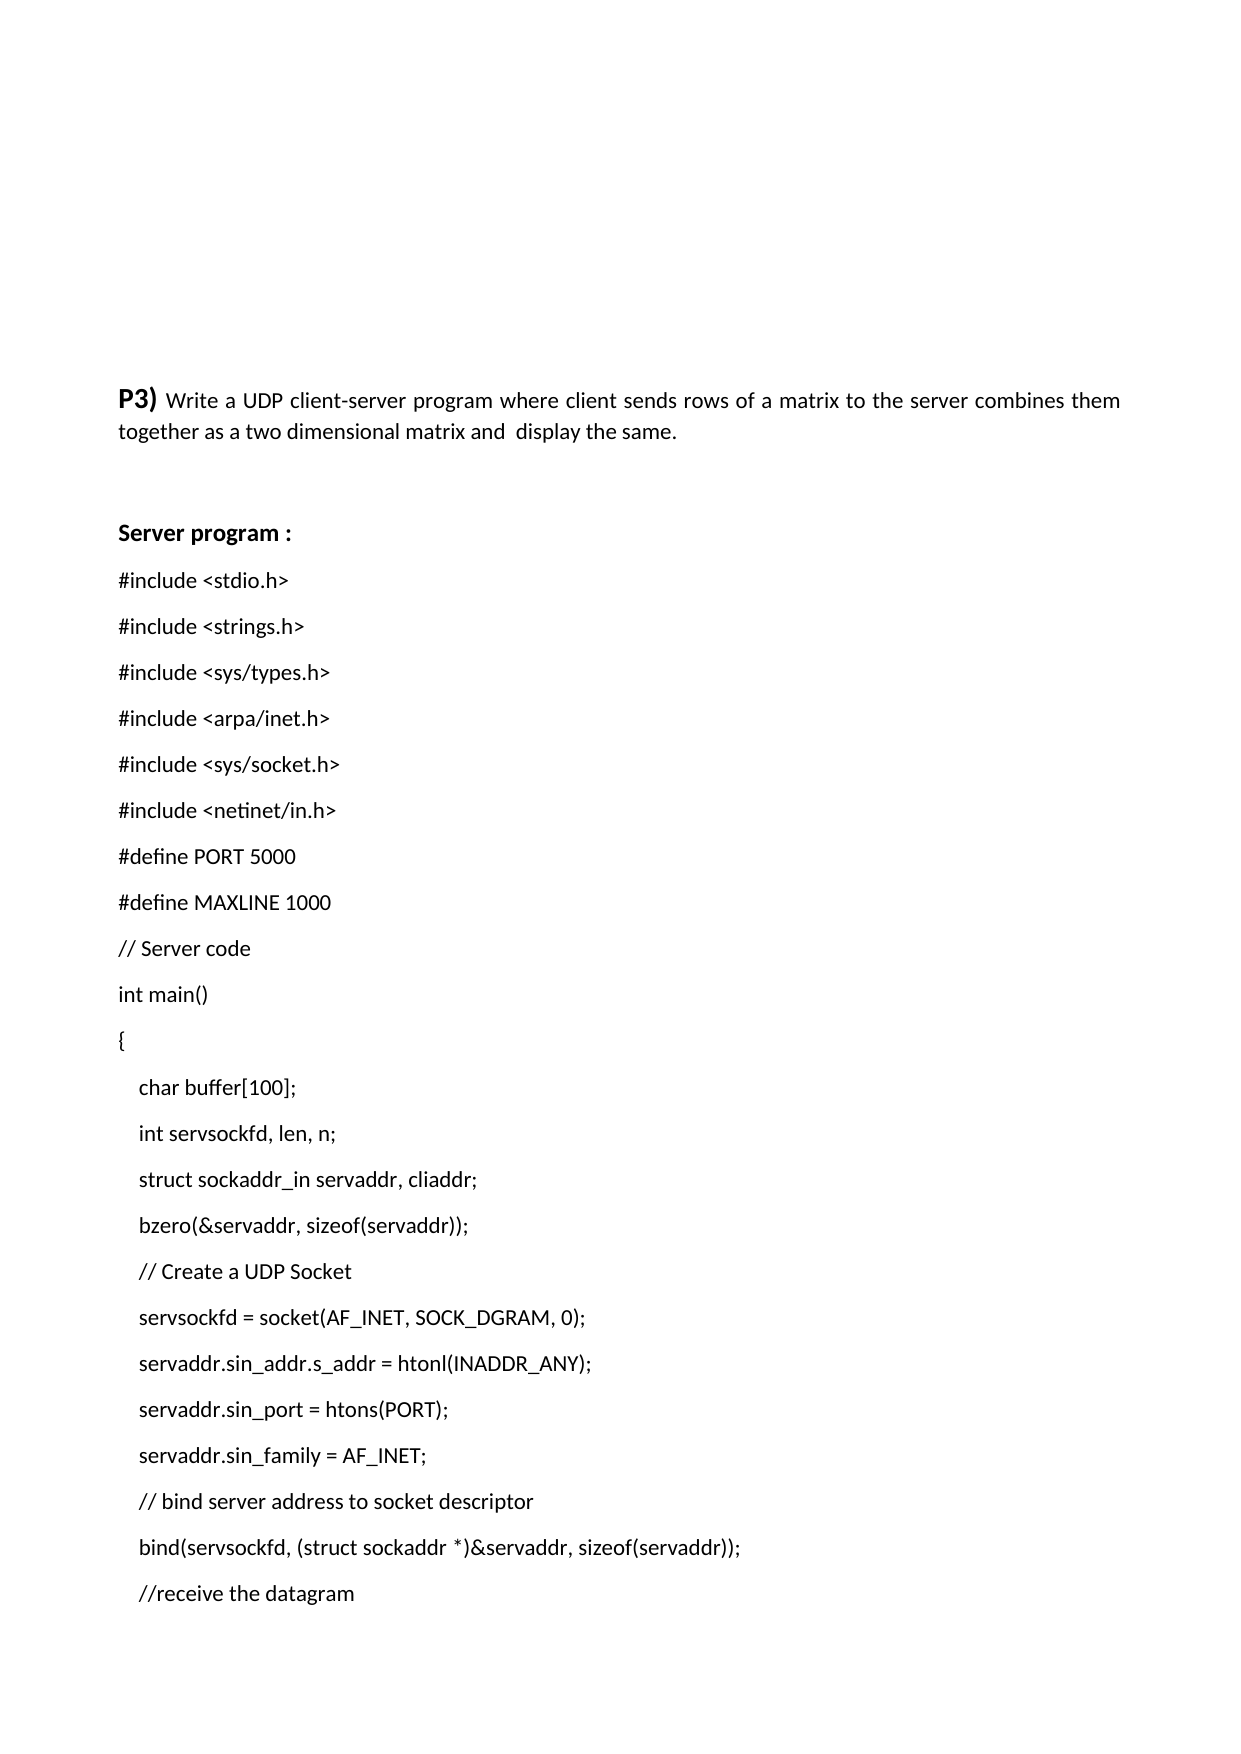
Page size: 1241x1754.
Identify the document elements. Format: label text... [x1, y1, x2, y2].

text int servsockfd, len, n; [118, 1119, 1122, 1147]
text bind(servsockfd, (struct sockaddr *)&servaddr, sizeof(servaddr)); [118, 1533, 1122, 1561]
text servaddr.sin_addr.s_addr = htonl(INADDR_ANY); [118, 1349, 1122, 1377]
text #include <sys/types.h> [118, 658, 1122, 686]
text // bind server address to socket descriptor [118, 1487, 1122, 1515]
text #include <stdio.h> [118, 566, 1122, 594]
text Server program : [118, 517, 1122, 548]
text // Server code [118, 934, 1122, 962]
text //receive the datagram [118, 1579, 1122, 1607]
text // Create a UDP Socket [118, 1257, 1122, 1285]
text #define MAXLINE 1000 [118, 888, 1122, 916]
text bzero(&servaddr, sizeof(servaddr)); [118, 1211, 1122, 1239]
text { [118, 1027, 1122, 1054]
text char buffer[100]; [118, 1073, 1122, 1101]
text servaddr.sin_port = htons(PORT); [118, 1395, 1122, 1423]
text int main() [118, 981, 1122, 1008]
text servsockfd = socket(AF_INET, SOCK_DGRAM, 0); [118, 1303, 1122, 1331]
text P3) Write a UDP client-server program where client sends rows of a matrix to the server combines them together as a two dimensional matrix and display the same. [118, 380, 1122, 445]
text #define PORT 5000 [118, 842, 1122, 870]
text #include <netinet/in.h> [118, 796, 1122, 824]
text #include <strings.h> [118, 612, 1122, 640]
text #include <sys/socket.h> [118, 750, 1122, 778]
text struct sockaddr_in servaddr, cliaddr; [118, 1165, 1122, 1193]
text #include <arpa/inet.h> [118, 704, 1122, 732]
text servaddr.sin_family = AF_INET; [118, 1441, 1122, 1469]
